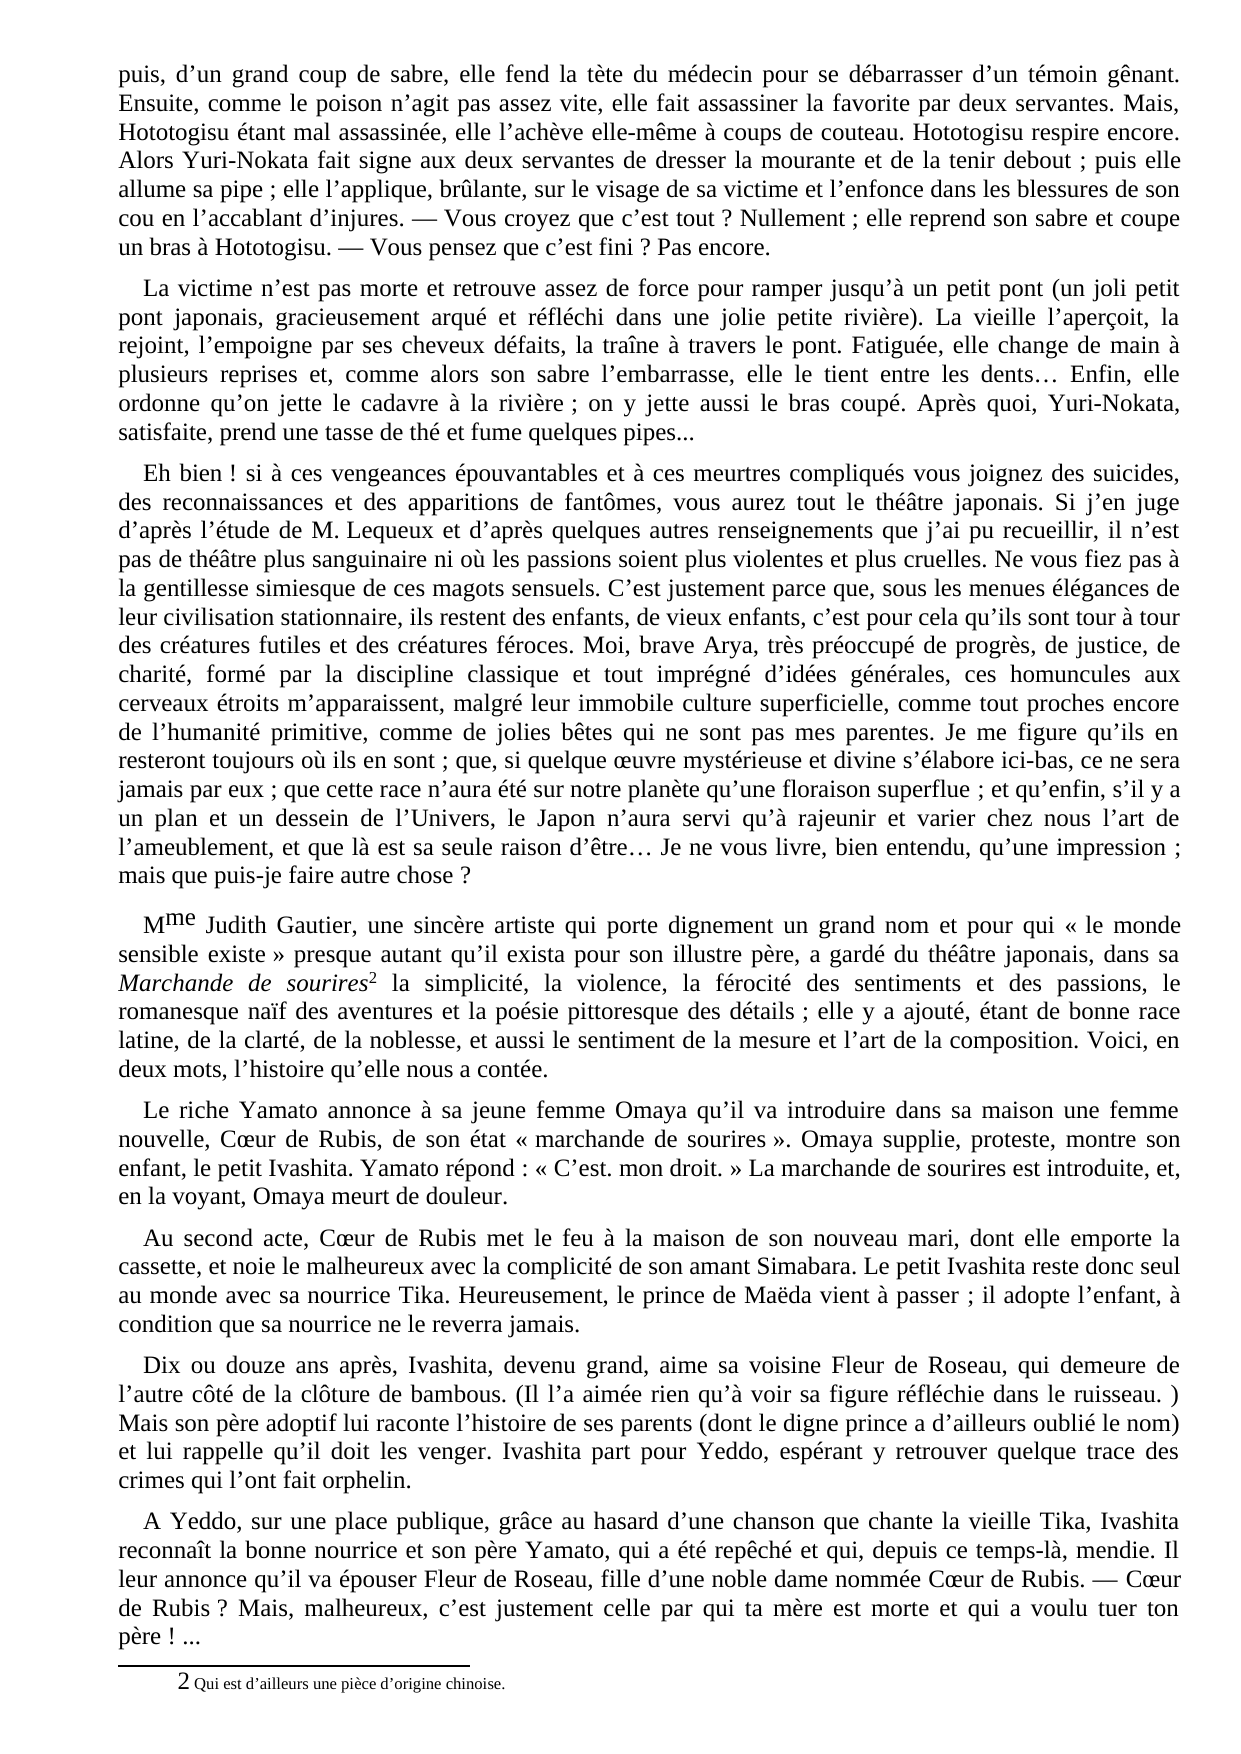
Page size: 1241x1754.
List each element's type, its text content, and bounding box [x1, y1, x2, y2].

text Qui est d’ailleurs une pièce d’origine chinoise. [177, 1666, 1122, 1695]
text Mme Judith Gautier, une sincère artiste qui porte dignement un grand nom et pour qui « le monde sensible existe » presque autant qu’il exista pour son illustre père, a gardé du théâtre japonais, dans sa Marchande de sourires la simplicité, la violence, la férocité des sentiments et des passions, le romanesque naïf des aventures et la poésie pittoresque des détails ; elle y a ajouté, étant de bonne race latine, de la clarté, de la noblesse, et aussi le sentiment de la mesure et l’art de la composition. Voici, en deux mots, l’histoire qu’elle nous a contée. [118, 902, 1181, 1083]
text Le riche Yamato annonce à sa jeune femme Omaya qu’il va introduire dans sa maison une femme nouvelle, Cœur de Rubis, de son état « marchande de sourires ». Omaya supplie, proteste, montre son enfant, le petit Ivashita. Yamato répond : « C’est. mon droit. » La marchande de sourires est introduite, et, en la voyant, Omaya meurt de douleur. [118, 1095, 1181, 1210]
text Au second acte, Cœur de Rubis met le feu à la maison de son nouveau mari, dont elle emporte la cassette, et noie le malheureux avec la complicité de son amant Simabara. Le petit Ivashita reste donc seul au monde avec sa nourrice Tika. Heureusement, le prince de Maëda vient à passer ; il adopte l’enfant, à condition que sa nourrice ne le reverra jamais. [118, 1223, 1181, 1338]
text A Yeddo, sur une place publique, grâce au hasard d’une chanson que chante la vieille Tika, Ivashita reconnaît la bonne nourrice et son père Yamato, qui a été repêché et qui, depuis ce temps-là, mendie. Il leur annonce qu’il va épouser Fleur de Roseau, fille d’une noble dame nommée Cœur de Rubis. — Cœur de Rubis ? Mais, malheureux, c’est justement celle par qui ta mère est morte et qui a voulu tuer ton père ! ... [118, 1506, 1181, 1650]
text puis, d’un grand coup de sabre, elle fend la tète du médecin pour se débarrasser d’un témoin gênant. Ensuite, comme le poison n’agit pas assez vite, elle fait assassiner la favorite par deux servantes. Mais, Hototogisu étant mal assassinée, elle l’achève elle-même à coups de couteau. Hototogisu respire encore. Alors Yuri-Nokata fait signe aux deux servantes de dresser la mourante et de la tenir debout ; puis elle allume sa pipe ; elle l’applique, brûlante, sur le visage de sa victime et l’enfonce dans les blessures de son cou en l’accablant d’injures. — Vous croyez que c’est tout ? Nullement ; elle reprend son sabre et coupe un bras à Hototogisu. — Vous pensez que c’est fini ? Pas encore. [118, 59, 1181, 260]
text Eh bien ! si à ces vengeances épouvantables et à ces meurtres compliqués vous joignez des suicides, des reconnaissances et des apparitions de fantômes, vous aurez tout le théâtre japonais. Si j’en juge d’après l’étude de M. Lequeux et d’après quelques autres renseignements que j’ai pu recueillir, il n’est pas de théâtre plus sanguinaire ni où les passions soient plus violentes et plus cruelles. Ne vous fiez pas à la gentillesse simiesque de ces magots sensuels. C’est justement parce que, sous les menues élégances de leur civilisation stationnaire, ils restent des enfants, de vieux enfants, c’est pour cela qu’ils sont tour à tour des créatures futiles et des créatures féroces. Moi, brave Arya, très préoccupé de progrès, de justice, de charité, formé par la discipline classique et tout imprégné d’idées générales, ces homuncules aux cerveaux étroits m’apparaissent, malgré leur immobile culture superficielle, comme tout proches encore de l’humanité primitive, comme de jolies bêtes qui ne sont pas mes parentes. Je me figure qu’ils en resteront toujours où ils en sont ; que, si quelque œuvre mystérieuse et divine s’élabore ici-bas, ce ne sera jamais par eux ; que cette race n’aura été sur notre planète qu’une floraison superflue ; et qu’enfin, s’il y a un plan et un dessein de l’Univers, le Japon n’aura servi qu’à rajeunir et varier chez nous l’art de l’ameublement, et que là est sa seule raison d’être… Je ne vous livre, bien entendu, qu’une impression ; mais que puis-je faire autre chose ? [118, 458, 1181, 889]
text Dix ou douze ans après, Ivashita, devenu grand, aime sa voisine Fleur de Roseau, qui demeure de l’autre côté de la clôture de bambous. (Il l’a aimée rien qu’à voir sa figure réfléchie dans le ruisseau. ) Mais son père adoptif lui raconte l’histoire de ses parents (dont le digne prince a d’ailleurs oublié le nom) et lui rappelle qu’il doit les venger. Ivashita part pour Yeddo, espérant y retrouver quelque trace des crimes qui l’ont fait orphelin. [118, 1350, 1181, 1494]
text La victime n’est pas morte et retrouve assez de force pour ramper jusqu’à un petit pont (un joli petit pont japonais, gracieusement arqué et réfléchi dans une jolie petite rivière). La vieille l’aperçoit, la rejoint, l’empoigne par ses cheveux défaits, la traîne à travers le pont. Fatiguée, elle change de main à plusieurs reprises et, comme alors son sabre l’embarrasse, elle le tient entre les dents… Enfin, elle ordonne qu’on jette le cadavre à la rivière ; on y jette aussi le bras coupé. Après quoi, Yuri-Nokata, satisfaite, prend une tasse de thé et fume quelques pipes... [118, 273, 1181, 445]
